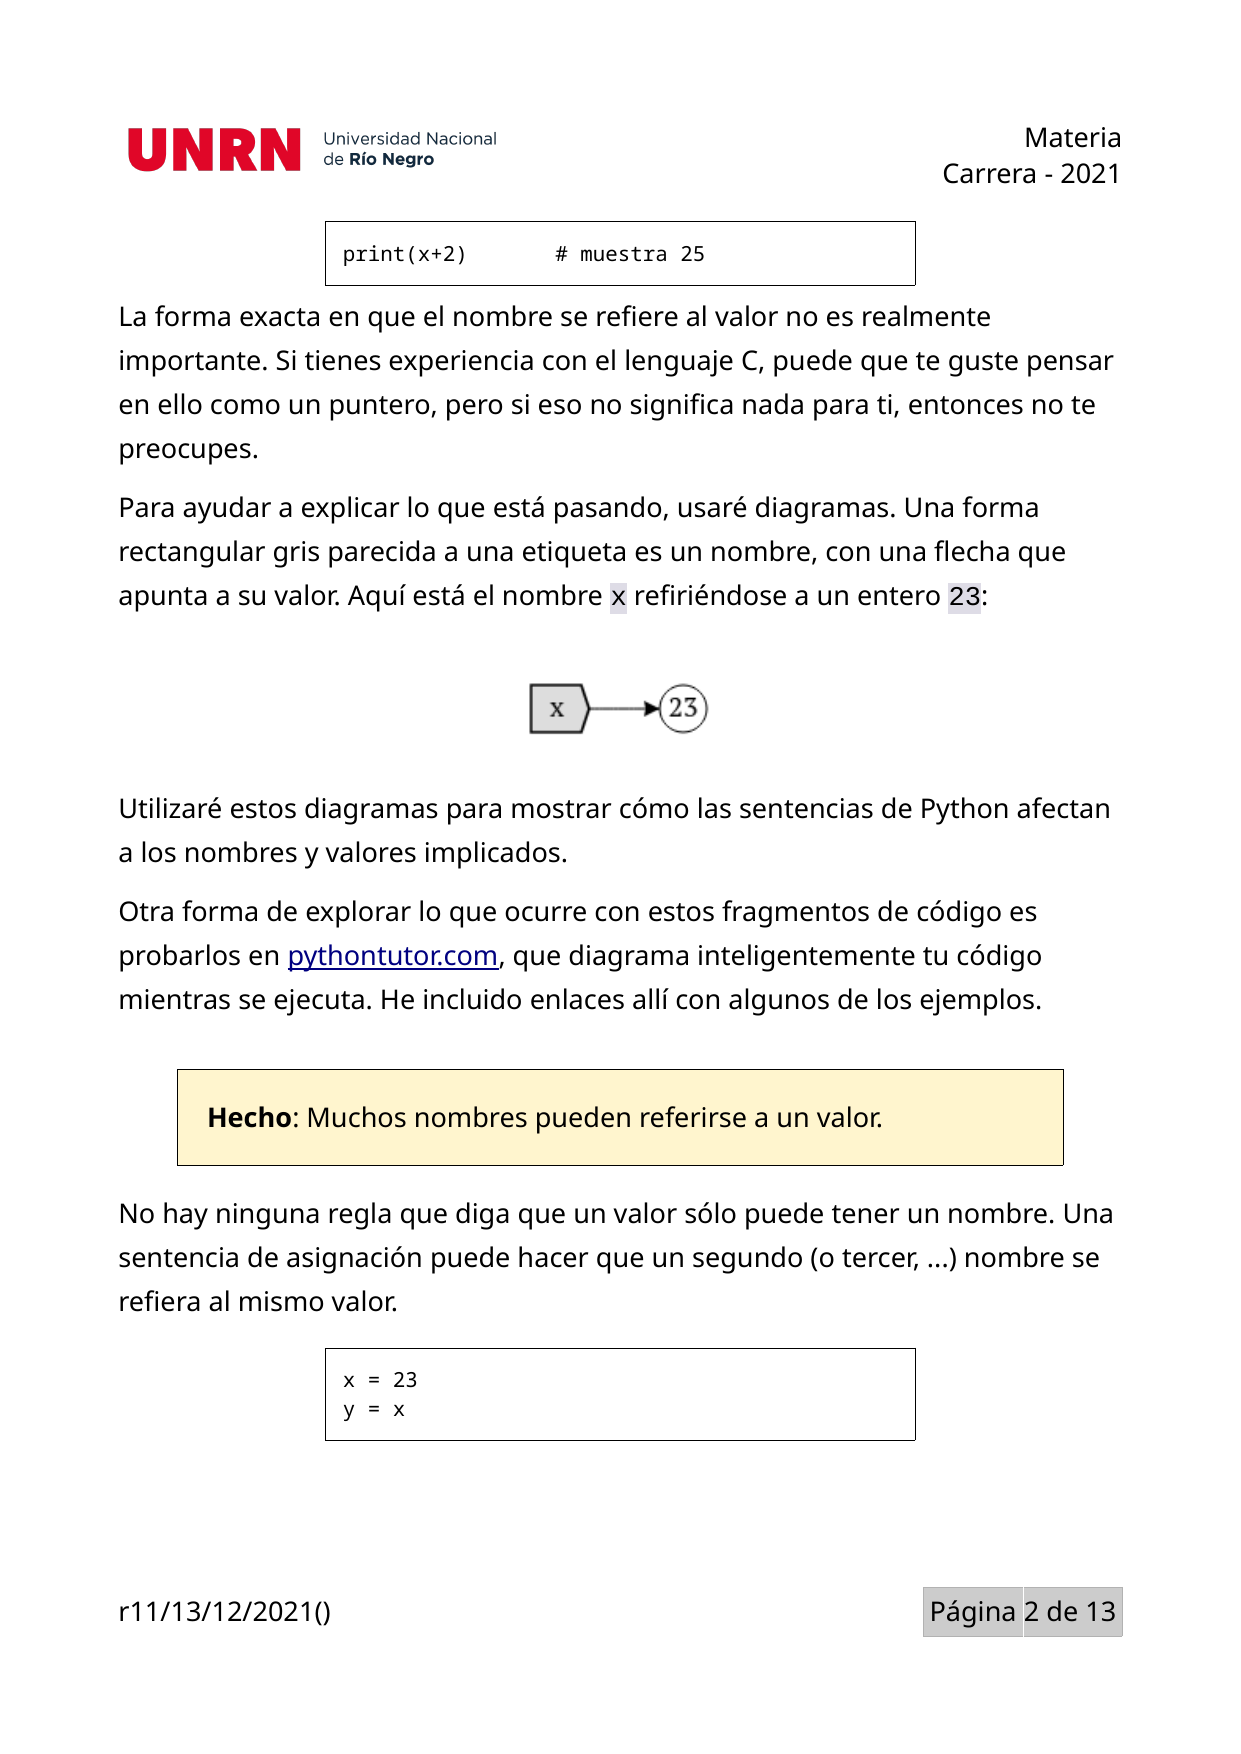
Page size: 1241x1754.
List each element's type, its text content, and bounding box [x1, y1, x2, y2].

text La forma exacta en que el nombre se refiere al valor no es realmente importante. Si tienes experiencia con el lenguaje C, puede que te guste pensar en ello como un puntero, pero si eso no significa nada para ti, entonces no te preocupes. [118, 297, 1122, 467]
text No hay ninguna regla que diga que un valor sólo puede tener un nombre. Una sentencia de asignación puede hacer que un segundo (o tercer, ...) nombre se refiera al mismo valor. [118, 1194, 1122, 1320]
text Utilizaré estos diagramas para mostrar cómo las sentencias de Python afectan a los nombres y valores implicados. [118, 636, 1122, 871]
text Para ayudar a explicar lo que está pasando, usaré diagramas. Una forma rectangular gris parecida a una etiqueta es un nombre, con una flecha que apunta a su valor. Aquí está el nombre x refiriéndose a un entero 23: [118, 488, 1122, 614]
text Hecho: Muchos nombres pueden referirse a un valor. [178, 1070, 1063, 1165]
picture [511, 665, 729, 753]
text y = x [326, 1376, 915, 1440]
picture [118, 118, 505, 180]
text print(x+2) # muestra 25 [326, 222, 915, 285]
text x = 23 [326, 1349, 915, 1376]
text Otra forma de explorar lo que ocurre con estos fragmentos de código es probarlos en pythontutor.com, que diagrama inteligentemente tu código mientras se ejecuta. He incluido enlaces allí con algunos de los ejemplos. [118, 892, 1122, 1018]
